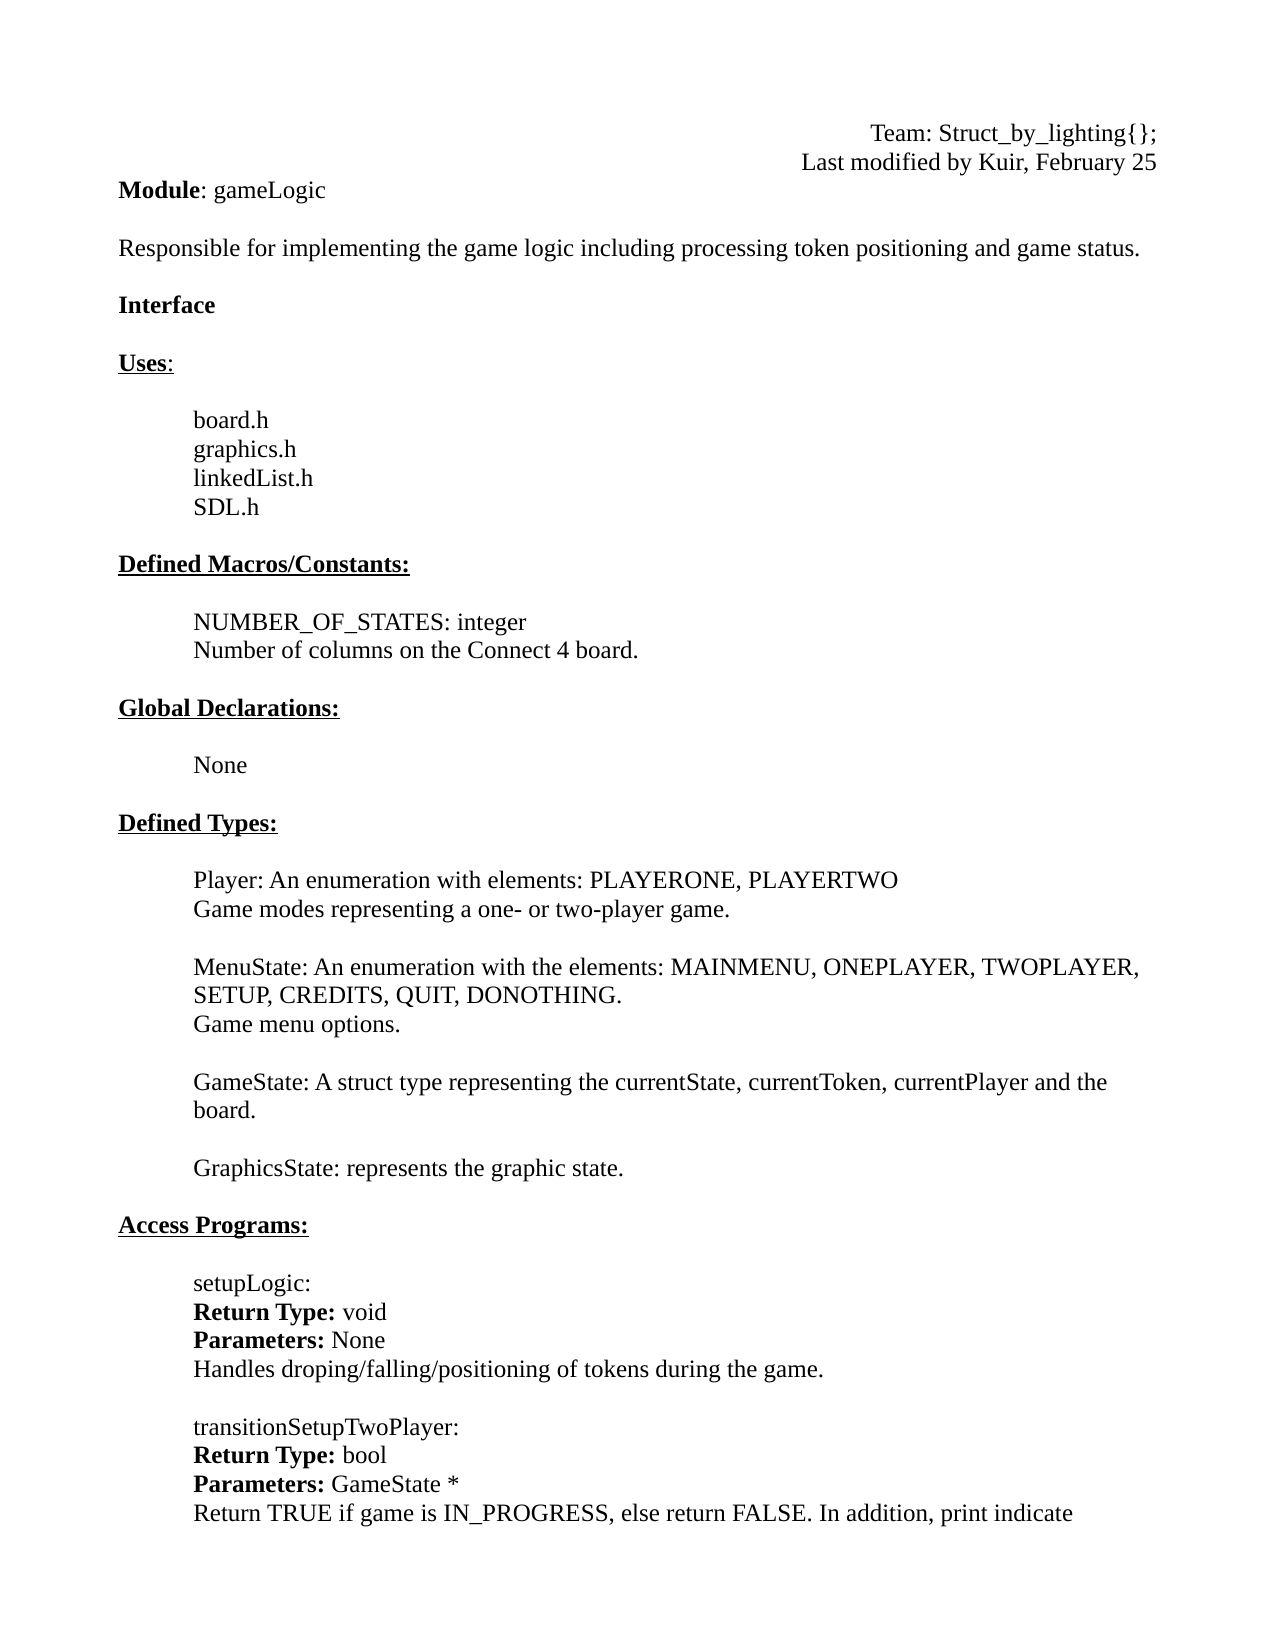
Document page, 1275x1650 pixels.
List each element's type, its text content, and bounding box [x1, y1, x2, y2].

text GraphicsState: represents the graphic state. [118, 1153, 1157, 1182]
text Responsible for implementing the game logic including processing token positioning and game status. [118, 233, 1157, 262]
text Return Type: bool [118, 1441, 1157, 1469]
text Team: Struct_by_lighting{}; [118, 118, 1157, 147]
text Parameters: None [118, 1326, 1157, 1354]
text Handles droping/falling/positioning of tokens during the game. [118, 1354, 1157, 1383]
text NUMBER_OF_STATES: integer [118, 607, 1157, 636]
text Global Declarations: [118, 693, 1157, 722]
text Module: gameLogic [118, 176, 1157, 204]
text setupLogic: [118, 1268, 1157, 1297]
text Game menu options. [118, 1009, 1157, 1038]
text Defined Types: [118, 808, 1157, 837]
text Return TRUE if game is IN_PROGRESS, else return FALSE. In addition, print indicate [118, 1498, 1157, 1527]
text linkedList.h [118, 463, 1157, 492]
text Game modes representing a one- or two-player game. [118, 894, 1157, 923]
text Last modified by Kuir, February 25 [118, 147, 1157, 176]
text MenuState: An enumeration with the elements: MAINMENU, ONEPLAYER, TWOPLAYER, SETUP, CREDITS, QUIT, DONOTHING. [118, 952, 1157, 1009]
text Uses: [118, 348, 1157, 377]
text Return Type: void [118, 1297, 1157, 1326]
text Defined Macros/Constants: [118, 549, 1157, 578]
text Parameters: GameState * [118, 1469, 1157, 1498]
text graphics.h [118, 434, 1157, 463]
text GameState: A struct type representing the currentState, currentToken, currentPlayer and the board. [118, 1067, 1157, 1124]
text Number of columns on the Connect 4 board. [118, 636, 1157, 664]
text board.h [118, 406, 1157, 434]
text transitionSetupTwoPlayer: [118, 1412, 1157, 1441]
text Player: An enumeration with elements: PLAYERONE, PLAYERTWO [118, 866, 1157, 894]
text None [118, 751, 1157, 779]
text SDL.h [118, 492, 1157, 521]
text Interface [118, 291, 1157, 319]
text Access Programs: [118, 1211, 1157, 1239]
